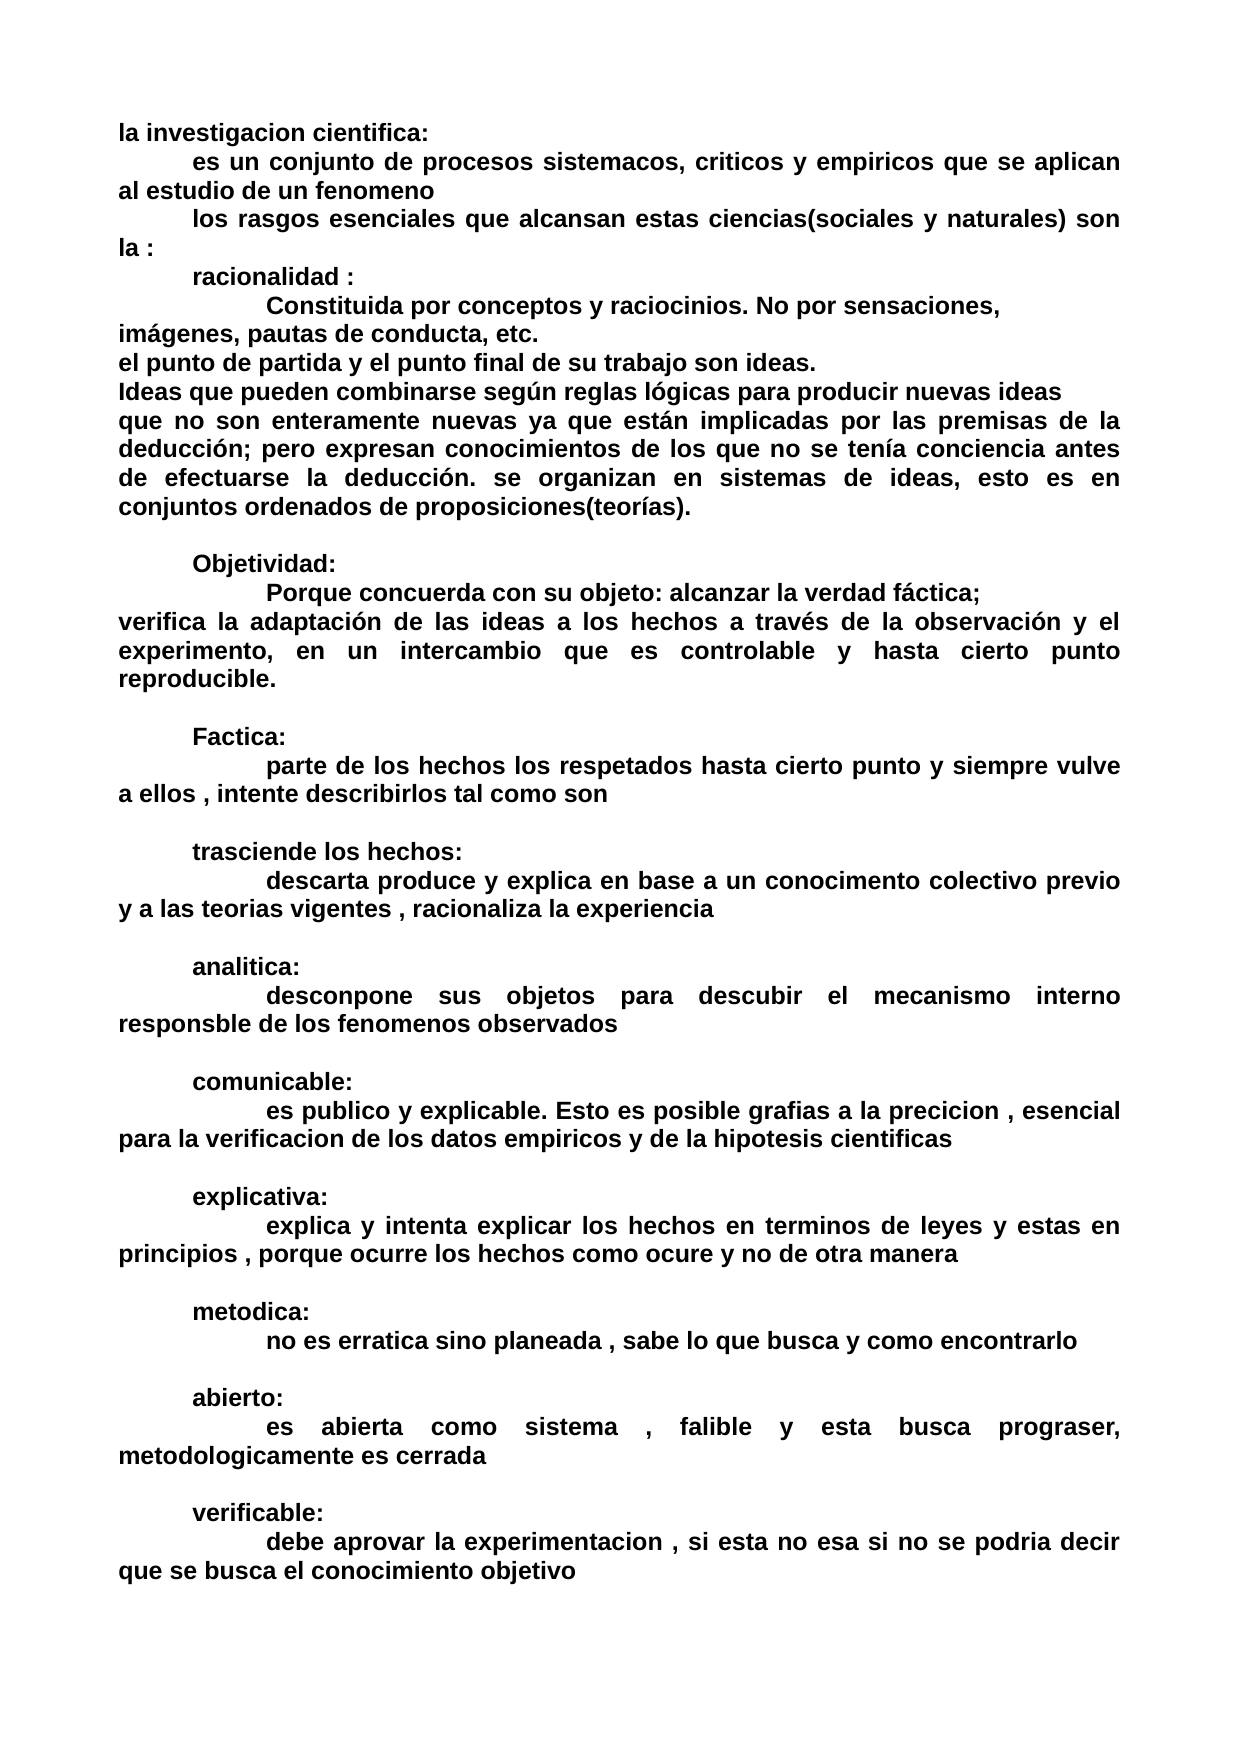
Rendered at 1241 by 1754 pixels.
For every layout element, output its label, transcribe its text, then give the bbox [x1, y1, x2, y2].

text Constituida por conceptos y raciocinios. No por sensaciones, [118, 291, 1122, 319]
text verificable: [118, 1498, 1122, 1527]
text parte de los hechos los respetados hasta cierto punto y siempre vulve a ellos , intente describirlos tal como son [118, 751, 1122, 808]
text que no son enteramente nuevas ya que están implicadas por las premisas de la deducción; pero expresan conocimientos de los que no se tenía conciencia antes de efectuarse la deducción. se organizan en sistemas de ideas, esto es en conjuntos ordenados de proposiciones(teorías). [118, 406, 1122, 521]
text es un conjunto de procesos sistemacos, criticos y empiricos que se aplican al estudio de un fenomeno [118, 147, 1122, 204]
text Objetividad: [118, 549, 1122, 578]
text imágenes, pautas de conducta, etc. [118, 319, 1122, 348]
text trasciende los hechos: [118, 837, 1122, 866]
text Ideas que pueden combinarse según reglas lógicas para producir nuevas ideas [118, 377, 1122, 406]
text Factica: [118, 722, 1122, 751]
text racionalidad : [118, 262, 1122, 291]
text Porque concuerda con su objeto: alcanzar la verdad fáctica; [118, 578, 1122, 607]
text los rasgos esenciales que alcansan estas ciencias(sociales y naturales) son la : [118, 204, 1122, 262]
text explicativa: [118, 1182, 1122, 1211]
text descarta produce y explica en base a un conocimento colectivo previo y a las teorias vigentes , racionaliza la experiencia [118, 866, 1122, 923]
text el punto de partida y el punto final de su trabajo son ideas. [118, 348, 1122, 377]
text metodica: [118, 1297, 1122, 1326]
text es abierta como sistema , falible y esta busca prograser, metodologicamente es cerrada [118, 1412, 1122, 1469]
text debe aprovar la experimentacion , si esta no esa si no se podria decir que se busca el conocimiento objetivo [118, 1527, 1122, 1584]
text la investigacion cientifica: [118, 118, 1122, 147]
text analitica: [118, 952, 1122, 981]
text desconpone sus objetos para descubir el mecanismo interno responsble de los fenomenos observados [118, 981, 1122, 1038]
text abierto: [118, 1383, 1122, 1412]
text verifica la adaptación de las ideas a los hechos a través de la observación y el experimento, en un intercambio que es controlable y hasta cierto punto reproducible. [118, 607, 1122, 693]
text explica y intenta explicar los hechos en terminos de leyes y estas en principios , porque ocurre los hechos como ocure y no de otra manera [118, 1211, 1122, 1268]
text es publico y explicable. Esto es posible grafias a la precicion , esencial para la verificacion de los datos empiricos y de la hipotesis cientificas [118, 1096, 1122, 1153]
text no es erratica sino planeada , sabe lo que busca y como encontrarlo [118, 1326, 1122, 1354]
text comunicable: [118, 1067, 1122, 1096]
